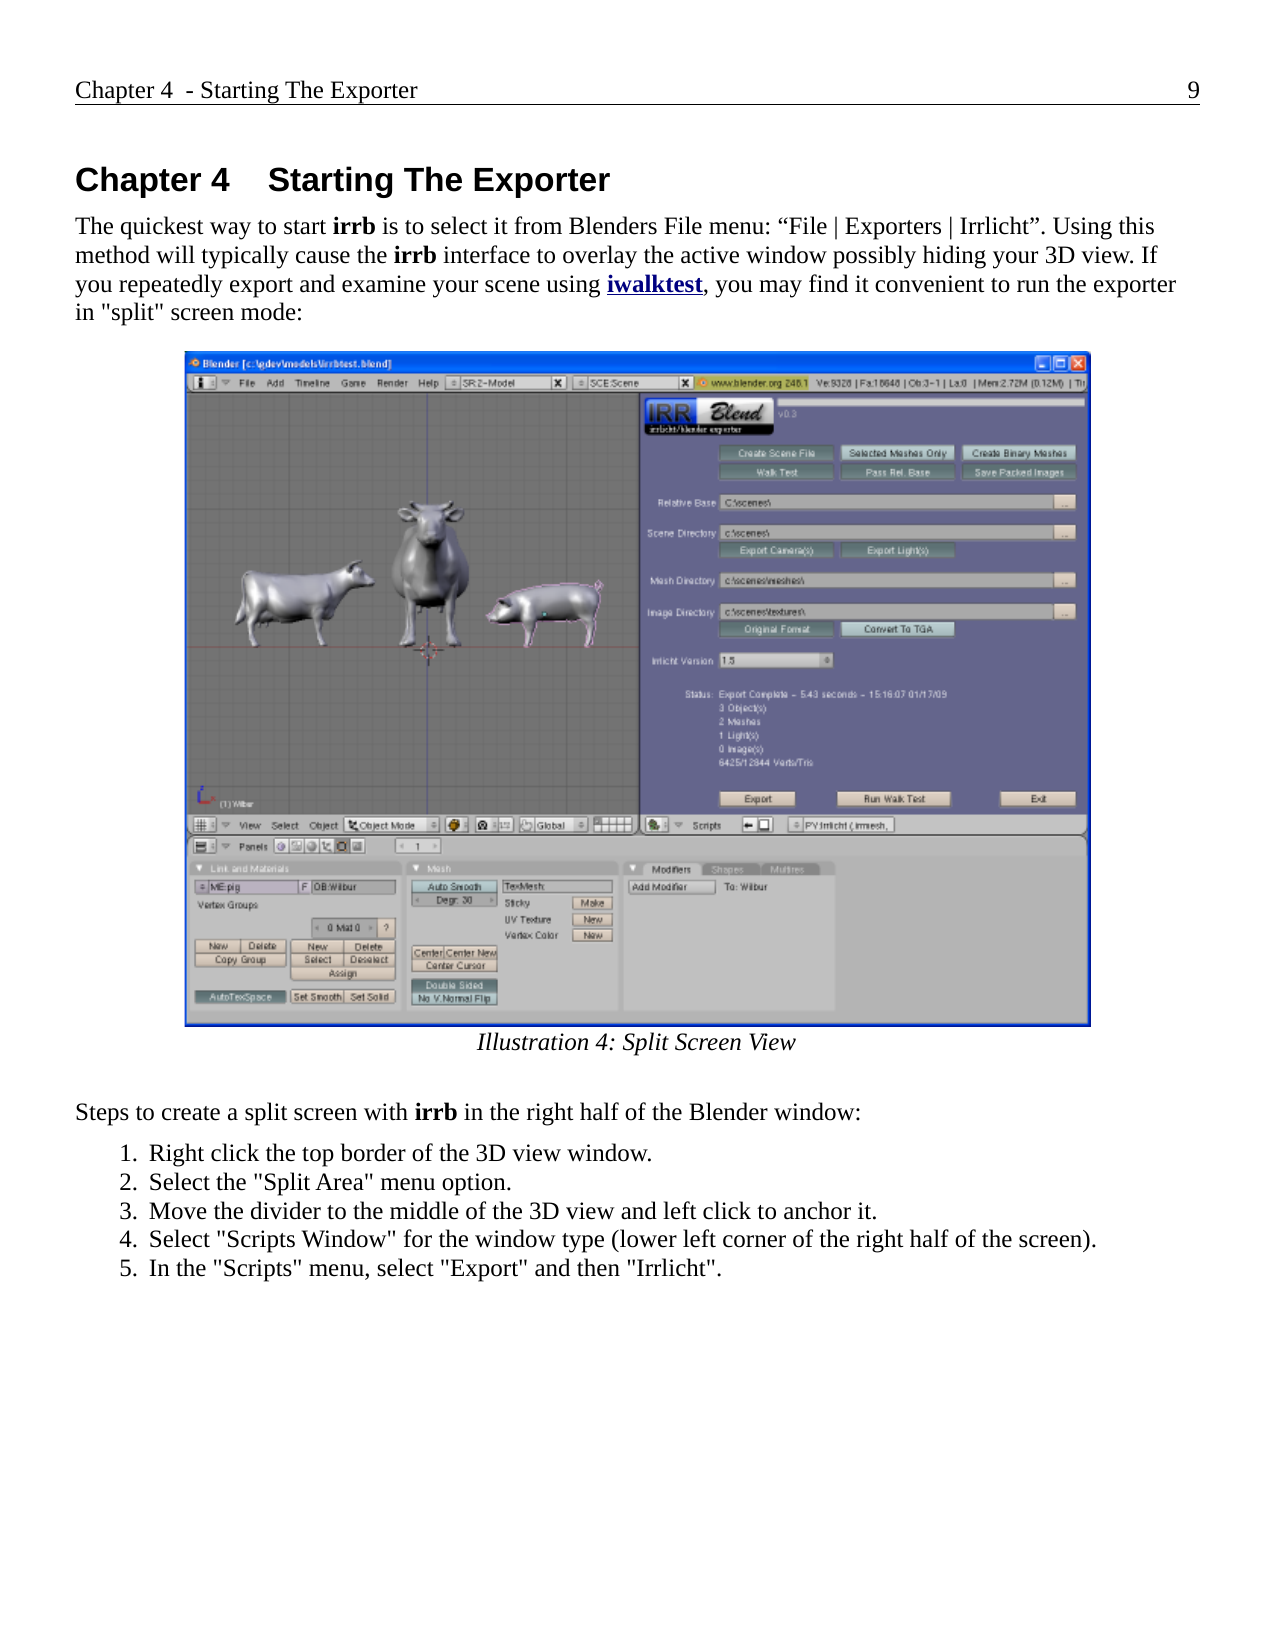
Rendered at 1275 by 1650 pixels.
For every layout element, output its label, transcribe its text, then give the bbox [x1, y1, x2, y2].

text Illustration 4: Split Screen View [184, 1027, 1091, 1056]
text The quickest way to start irrb is to select it from Blenders File menu: “File | Exporters | Irrlicht”. Using this method will typically cause the irrb interface to overlay the active window possibly hiding your 3D view. If you repeatedly export and examine your scene using iwalktest, you may find it convenient to run the exporter in "split" screen mode: [75, 211, 1200, 326]
subtitle Starting The Exporter [75, 160, 1200, 199]
text Steps to create a split screen with irrb in the right half of the Blender window: [75, 1097, 1200, 1126]
list Select the "Split Area" menu option. [119, 1167, 1200, 1196]
list Move the divider to the middle of the 3D view and left click to anchor it. [119, 1196, 1200, 1224]
list In the "Scripts" menu, select "Export" and then "Irrlicht". [119, 1253, 1200, 1282]
list Select "Scripts Window" for the window type (lower left corner of the right half of the screen). [119, 1224, 1200, 1253]
list Right click the top border of the 3D view window. [119, 1138, 1200, 1167]
picture [184, 351, 1091, 1027]
